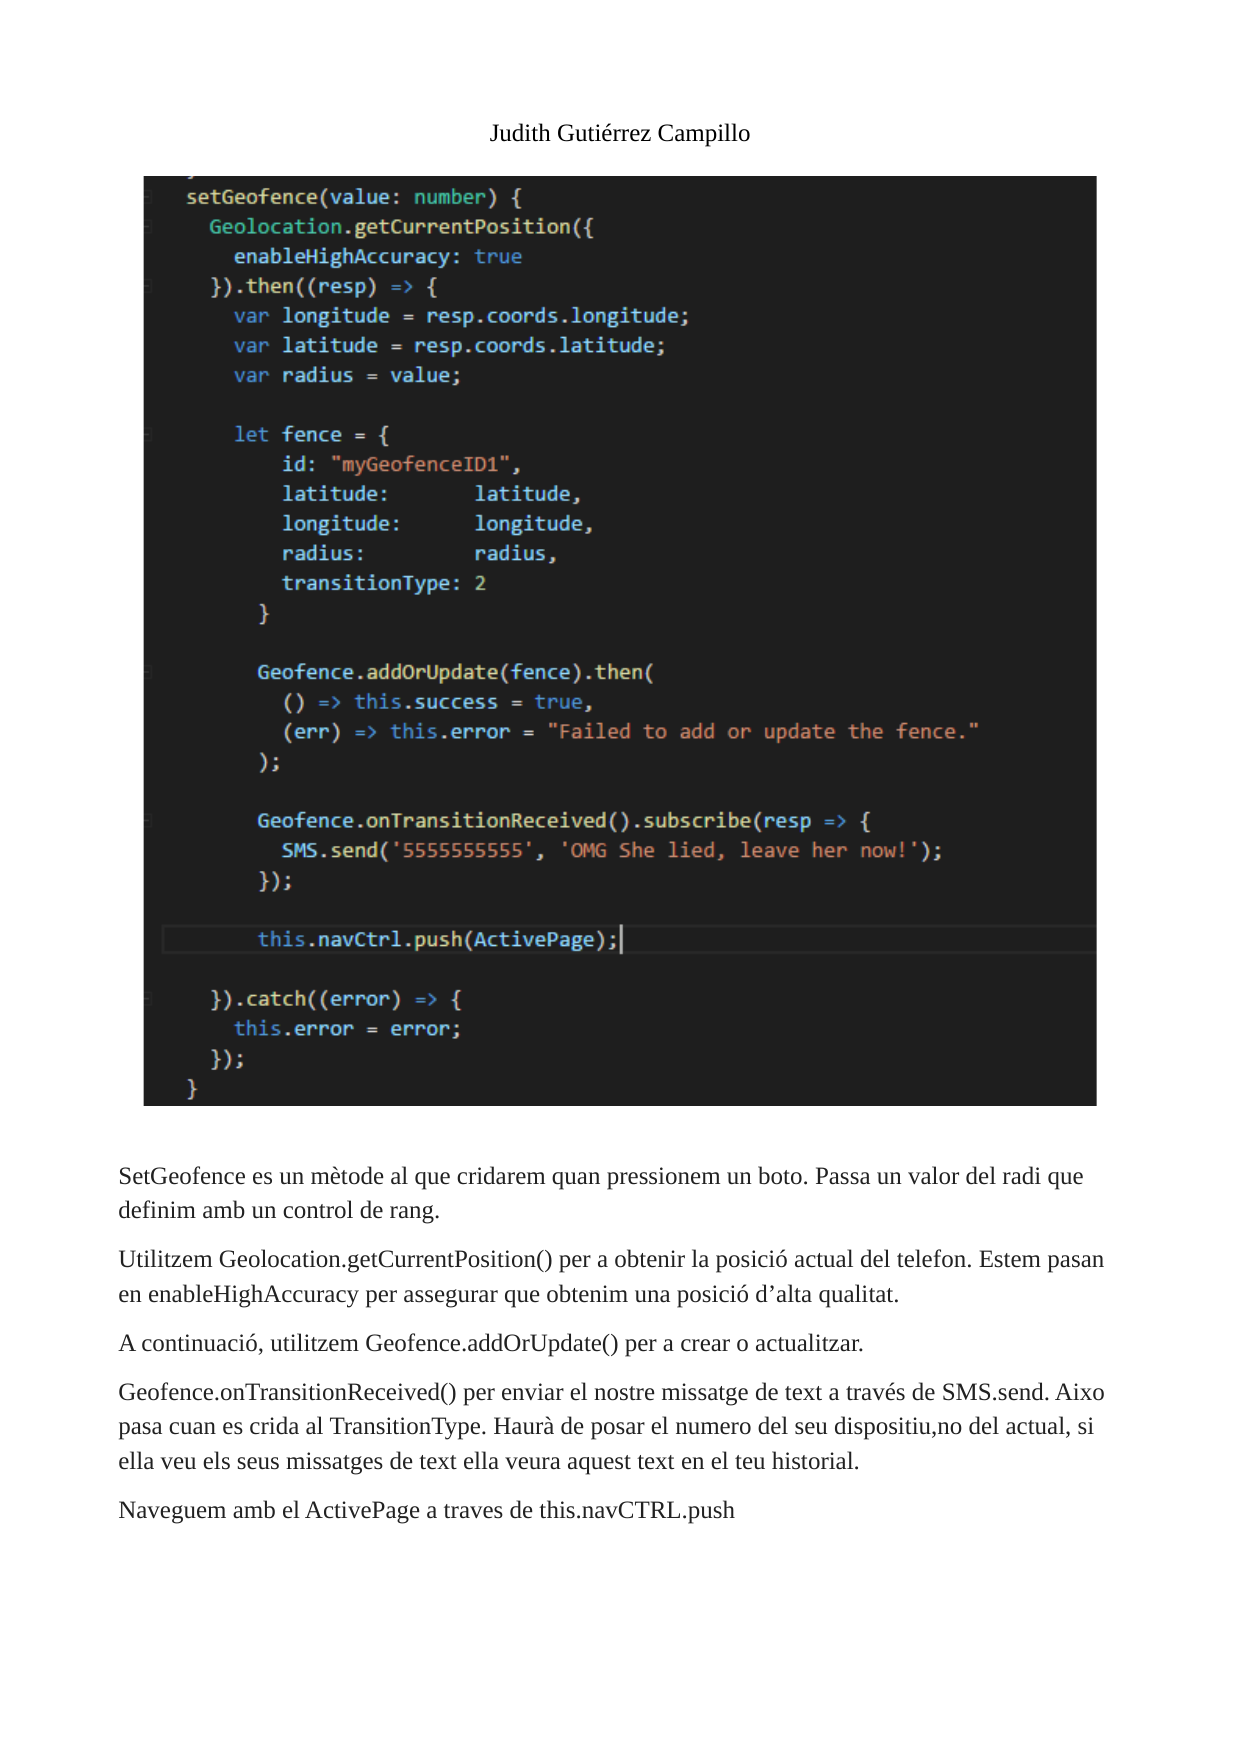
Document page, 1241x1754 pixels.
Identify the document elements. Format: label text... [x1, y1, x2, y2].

text A continuació, utilitzem Geofence.addOrUpdate() per a crear o actualitzar. [118, 1328, 1122, 1357]
text SetGeofence es un mètode al que cridarem quan pressionem un boto. Passa un valor del radi que definim amb un control de rang. [118, 1161, 1122, 1224]
text Utilitzem Geolocation.getCurrentPosition() per a obtenir la posició actual del telefon. Estem pasan en enableHighAccuracy per assegurar que obtenim una posició d’alta qualitat. [118, 1244, 1122, 1308]
picture [143, 176, 1097, 1106]
text Naveguem amb el ActivePage a traves de this.navCTRL.push [118, 1495, 1122, 1524]
text Geofence.onTransitionReceived() per enviar el nostre missatge de text a través de SMS.send. Aixo pasa cuan es crida al TransitionType. Haurà de posar el numero del seu dispositiu,no del actual, si ella veu els seus missatges de text ella veura aquest text en el teu historial. [118, 1377, 1122, 1475]
